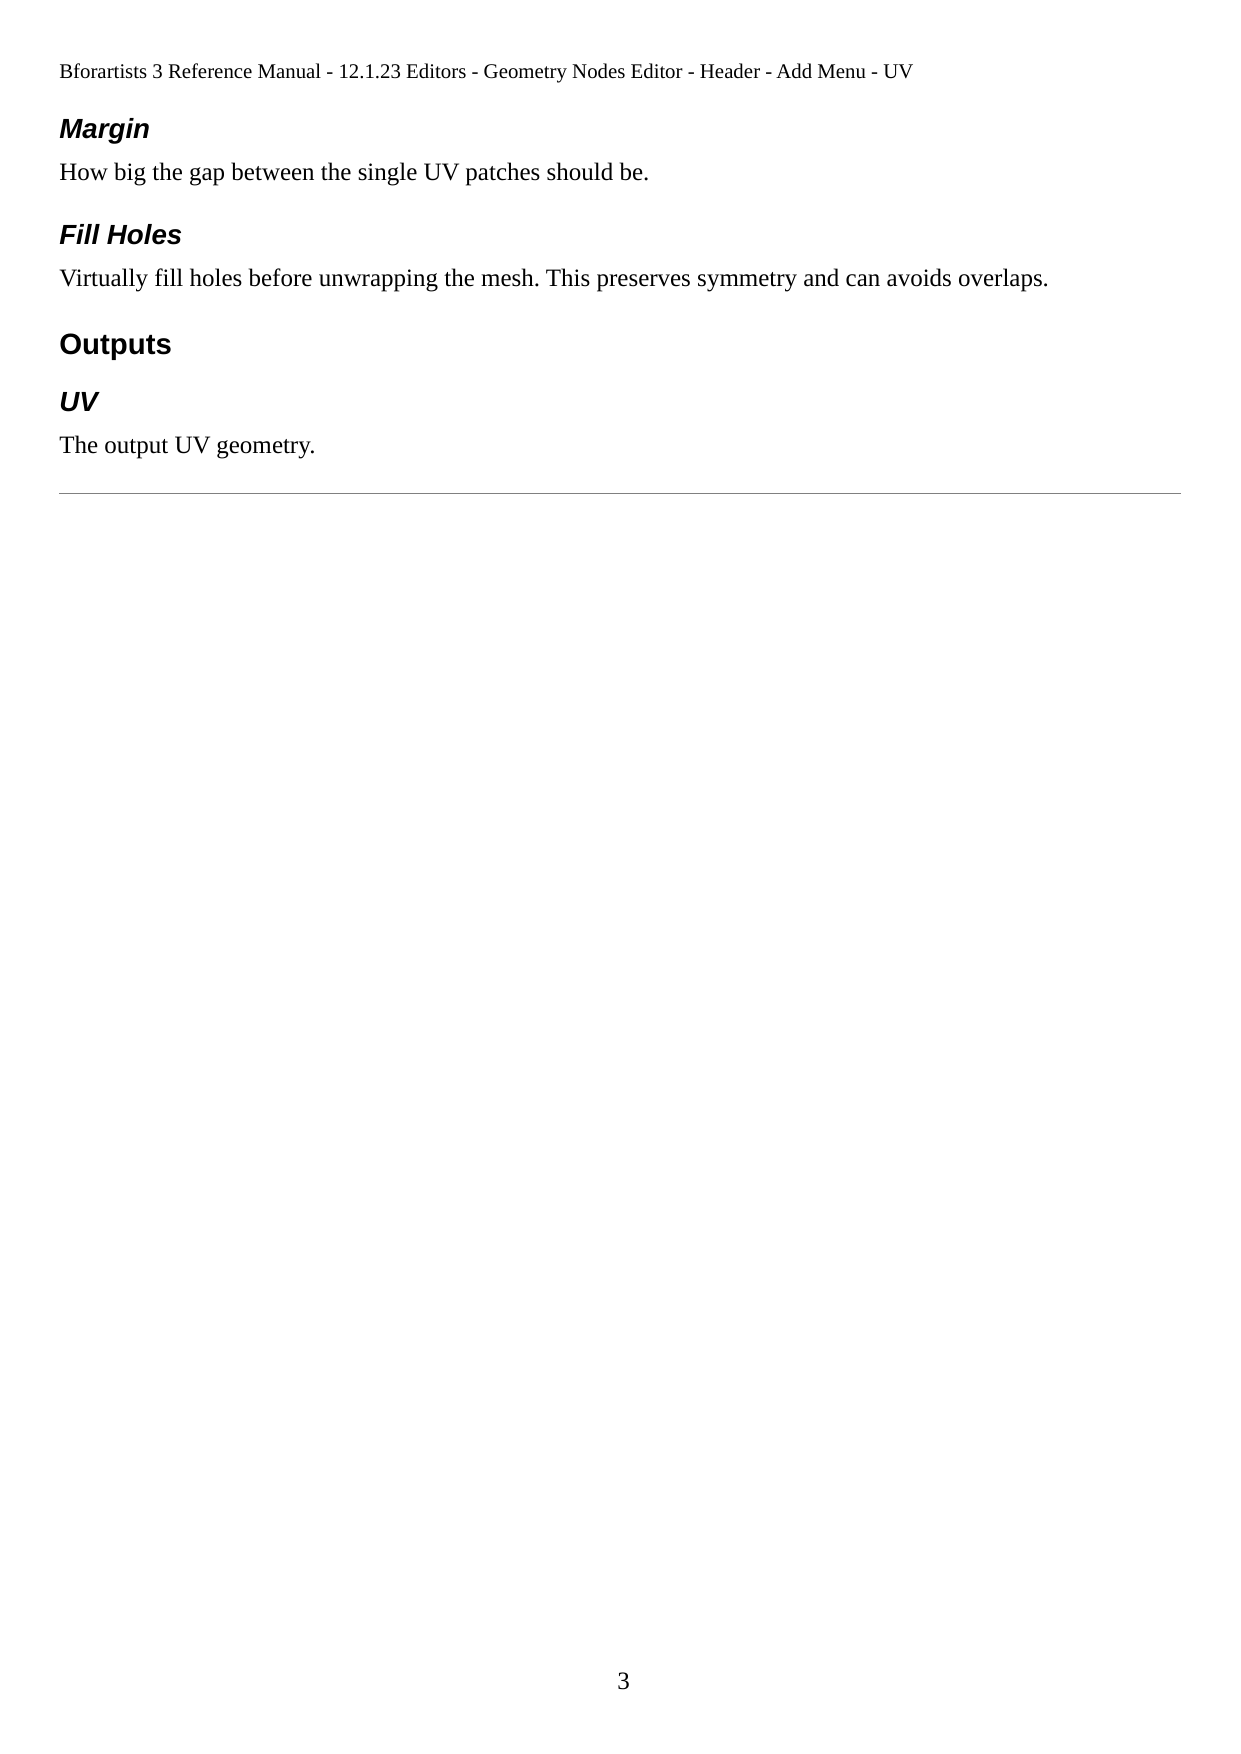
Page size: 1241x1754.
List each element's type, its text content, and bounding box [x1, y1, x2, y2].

text How big the gap between the single UV patches should be. [59, 157, 1181, 186]
text The output UV geometry. [59, 430, 1181, 458]
text Virtually fill holes before unwrapping the mesh. This preserves symmetry and can avoids overlaps. [59, 263, 1181, 292]
subtitle UV [59, 385, 1181, 417]
subtitle Fill Holes [59, 218, 1181, 250]
subtitle Margin [59, 113, 1181, 144]
subtitle Outputs [59, 327, 1181, 360]
